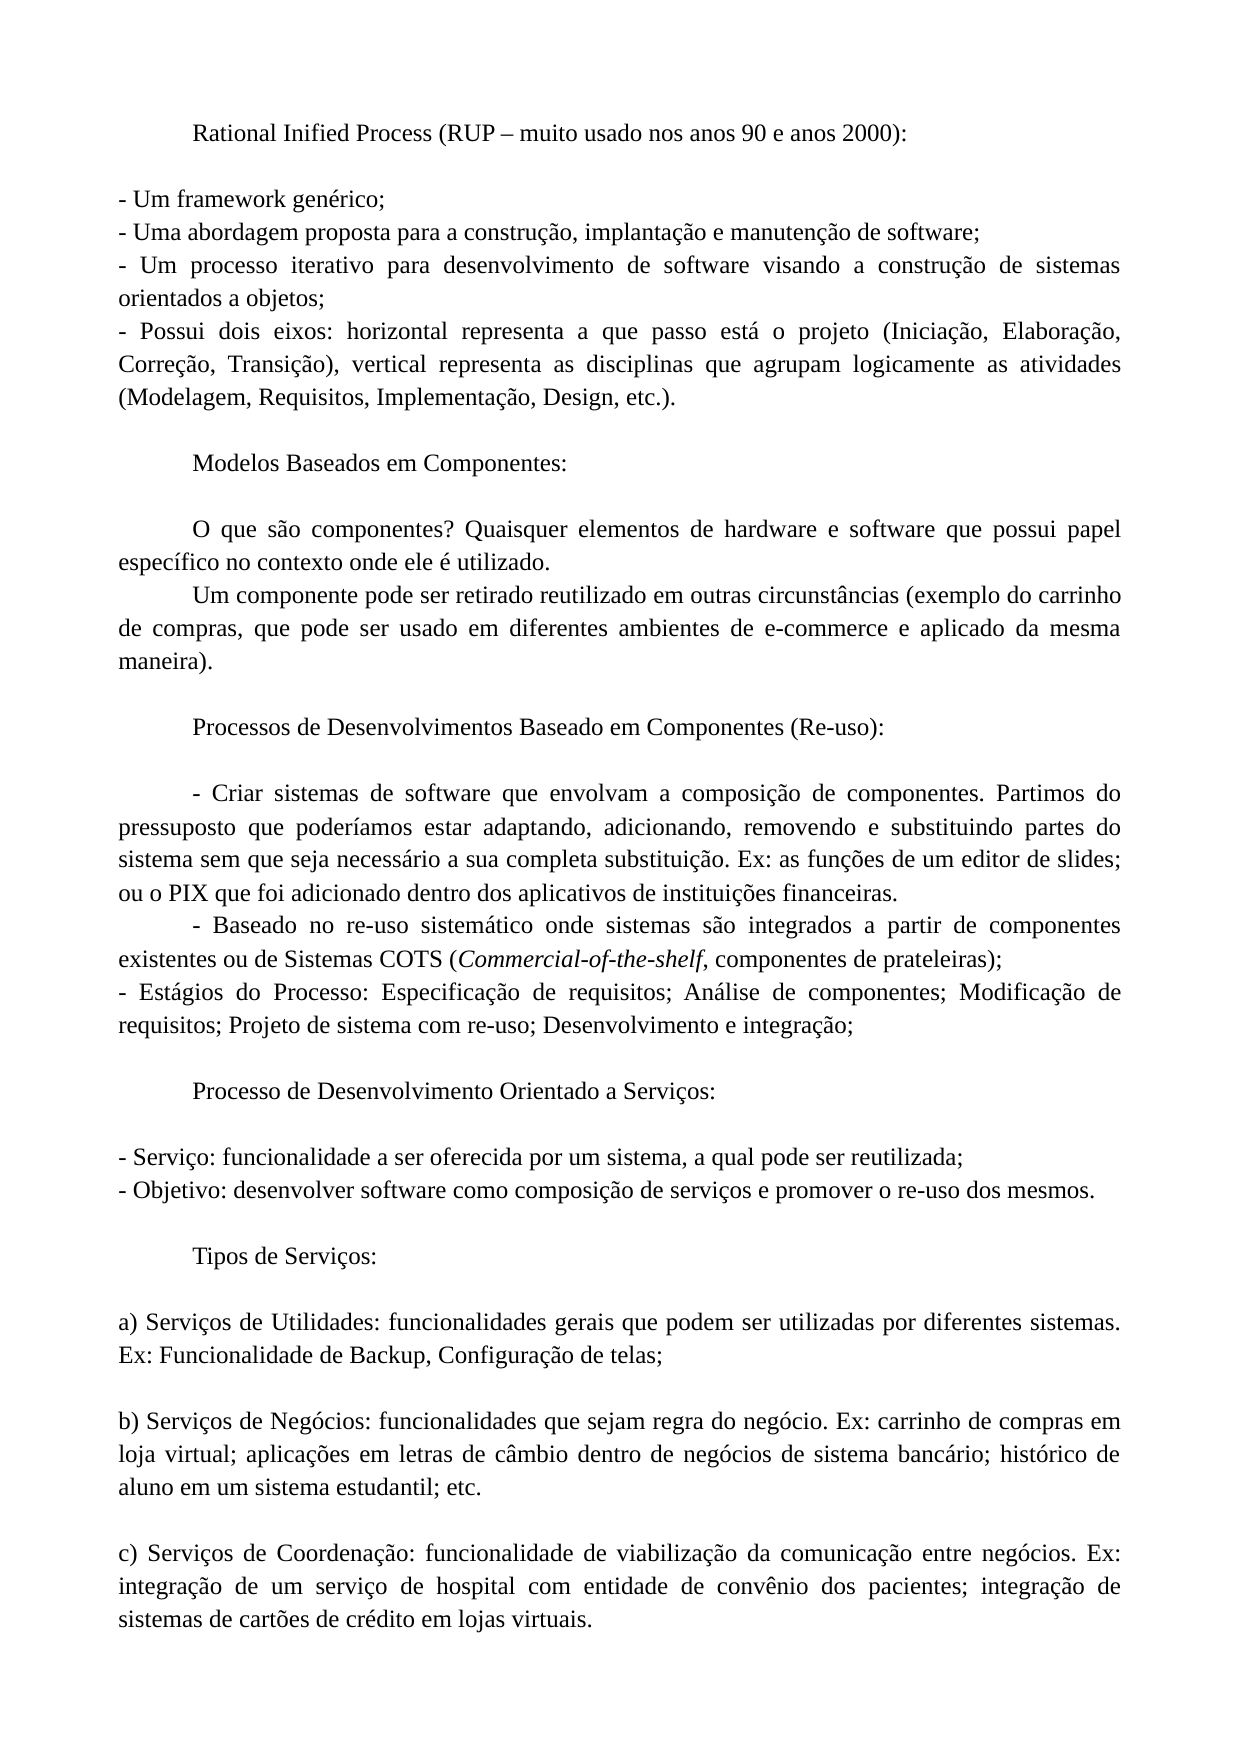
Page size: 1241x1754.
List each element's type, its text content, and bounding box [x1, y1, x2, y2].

text - Serviço: funcionalidade a ser oferecida por um sistema, a qual pode ser reutilizada; [118, 1142, 1122, 1171]
text b) Serviços de Negócios: funcionalidades que sejam regra do negócio. Ex: carrinho de compras em loja virtual; aplicações em letras de câmbio dentro de negócios de sistema bancário; histórico de aluno em um sistema estudantil; etc. [118, 1406, 1122, 1501]
text - Criar sistemas de software que envolvam a composição de componentes. Partimos do pressuposto que poderíamos estar adaptando, adicionando, removendo e substituindo partes do sistema sem que seja necessário a sua completa substituição. Ex: as funções de um editor de slides; ou o PIX que foi adicionado dentro dos aplicativos de instituições financeiras. [118, 778, 1122, 906]
text - Baseado no re-uso sistemático onde sistemas são integrados a partir de componentes existentes ou de Sistemas COTS (Commercial-of-the-shelf, componentes de prateleiras); [118, 911, 1122, 972]
text Um componente pode ser retirado reutilizado em outras circunstâncias (exemplo do carrinho de compras, que pode ser usado em diferentes ambientes de e-commerce e aplicado da mesma maneira). [118, 580, 1122, 675]
text Processos de Desenvolvimentos Baseado em Componentes (Re-uso): [118, 712, 1122, 741]
text O que são componentes? Quaisquer elementos de hardware e software que possui papel específico no contexto onde ele é utilizado. [118, 514, 1122, 576]
text - Um framework genérico; [118, 184, 1122, 213]
text Processo de Desenvolvimento Orientado a Serviços: [118, 1076, 1122, 1104]
text c) Serviços de Coordenação: funcionalidade de viabilização da comunicação entre negócios. Ex: integração de um serviço de hospital com entidade de convênio dos pacientes; integração de sistemas de cartões de crédito em lojas virtuais. [118, 1538, 1122, 1633]
text - Um processo iterativo para desenvolvimento de software visando a construção de sistemas orientados a objetos; [118, 250, 1122, 312]
text - Possui dois eixos: horizontal representa a que passo está o projeto (Iniciação, Elaboração, Correção, Transição), vertical representa as disciplinas que agrupam logicamente as atividades (Modelagem, Requisitos, Implementação, Design, etc.). [118, 316, 1122, 411]
text - Objetivo: desenvolver software como composição de serviços e promover o re-uso dos mesmos. [118, 1175, 1122, 1203]
text a) Serviços de Utilidades: funcionalidades gerais que podem ser utilizadas por diferentes sistemas. Ex: Funcionalidade de Backup, Configuração de telas; [118, 1307, 1122, 1369]
text Rational Inified Process (RUP – muito usado nos anos 90 e anos 2000): [118, 118, 1122, 147]
text Tipos de Serviços: [118, 1241, 1122, 1269]
text - Estágios do Processo: Especificação de requisitos; Análise de componentes; Modificação de requisitos; Projeto de sistema com re-uso; Desenvolvimento e integração; [118, 977, 1122, 1038]
text Modelos Baseados em Componentes: [118, 448, 1122, 477]
text - Uma abordagem proposta para a construção, implantação e manutenção de software; [118, 217, 1122, 246]
